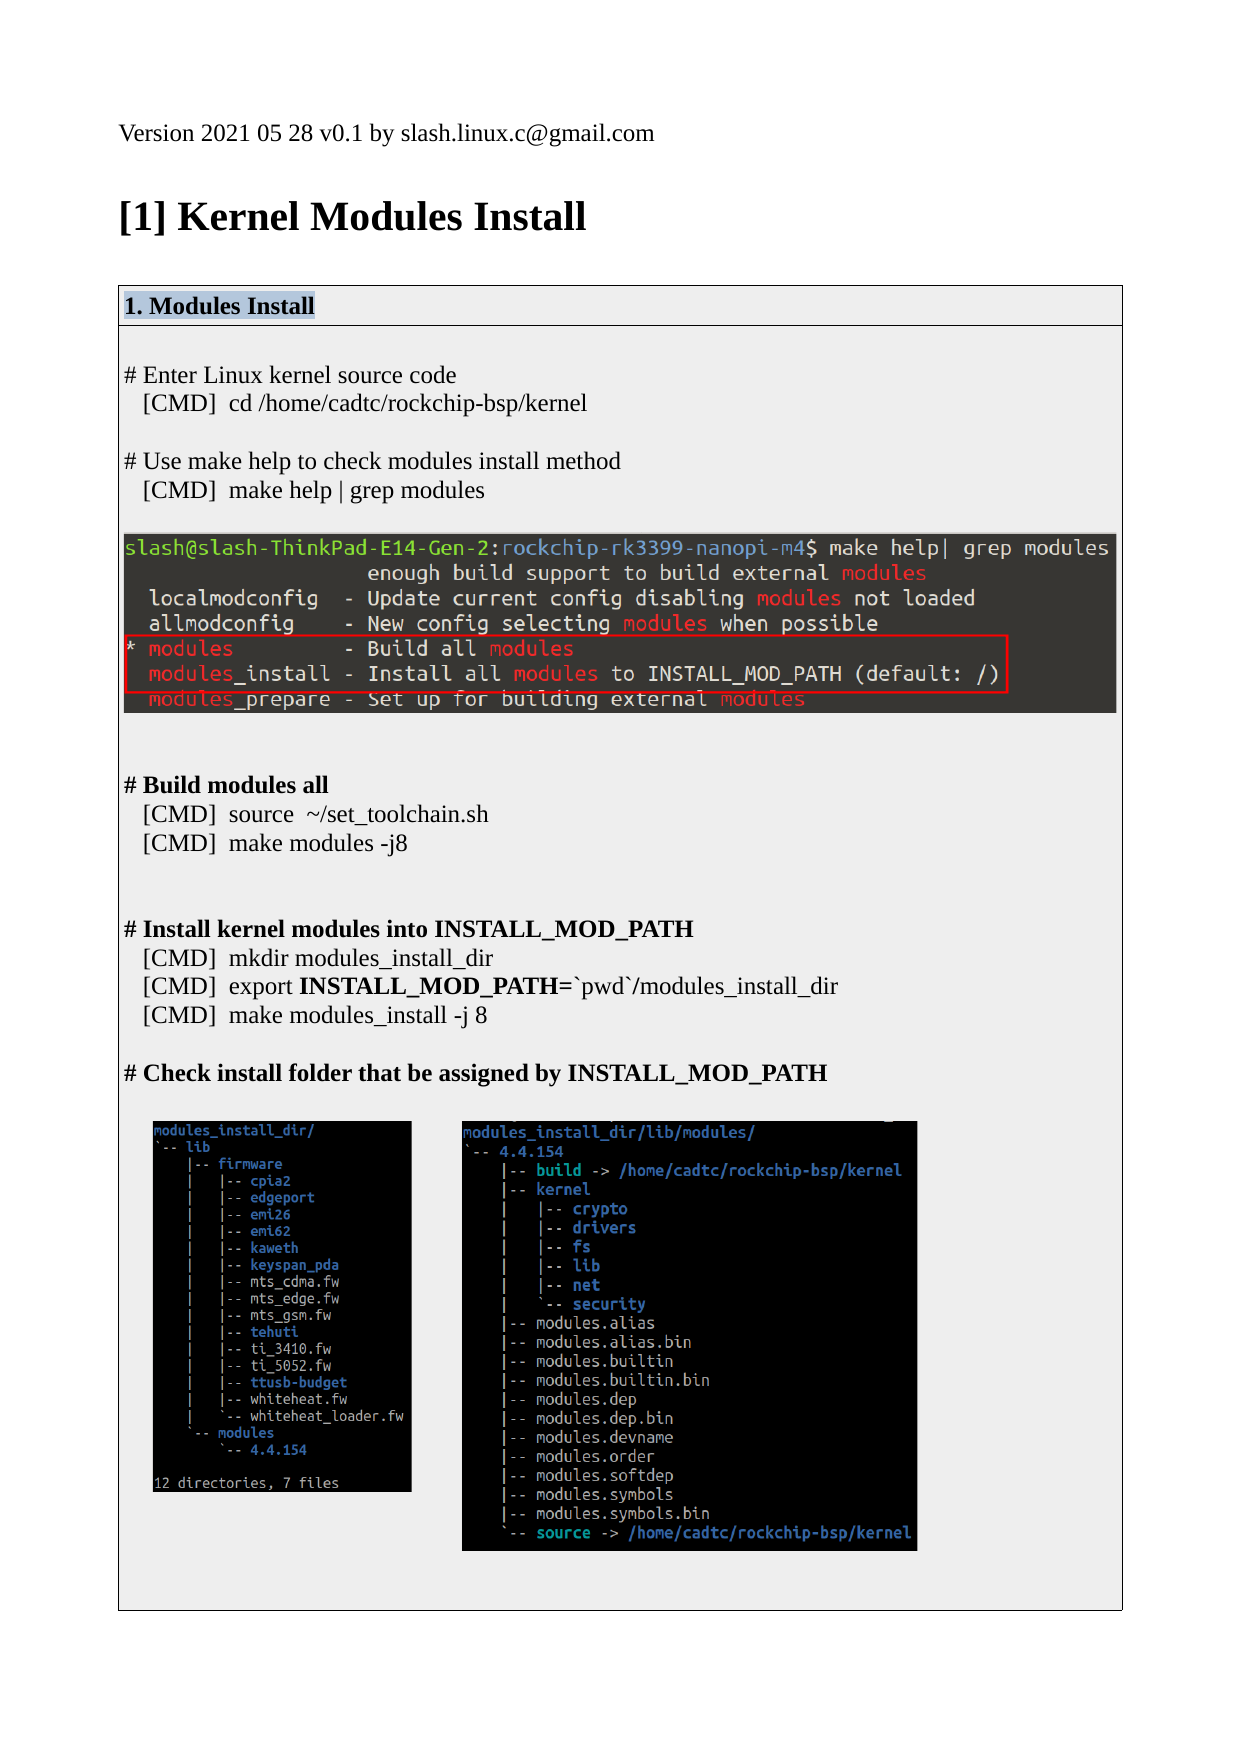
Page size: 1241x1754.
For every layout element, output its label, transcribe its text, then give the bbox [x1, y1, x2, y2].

picture [461, 1121, 918, 1551]
subtitle [1] Kernel Modules Install [118, 191, 1122, 272]
table_cell # Enter Linux kernel source code [CMD] cd /home/cadtc/rockchip-bsp/kernel # Use make help to check modules install method [CMD] make help | grep modules # Build modules all [CMD] source ~/set_toolchain.sh [CMD] make modules -j8 # Install kernel modules into INSTALL_MOD_PATH [CMD] mkdir modules_install_dir [CMD] export INSTALL_MOD_PATH=`pwd`/modules_install_dir [CMD] make modules_install -j 8 # Check install folder that be assigned by INSTALL_MOD_PATH [119, 326, 1122, 1610]
picture [123, 532, 1117, 713]
table_header 1. Modules Install [119, 286, 1122, 325]
picture [152, 1121, 412, 1492]
